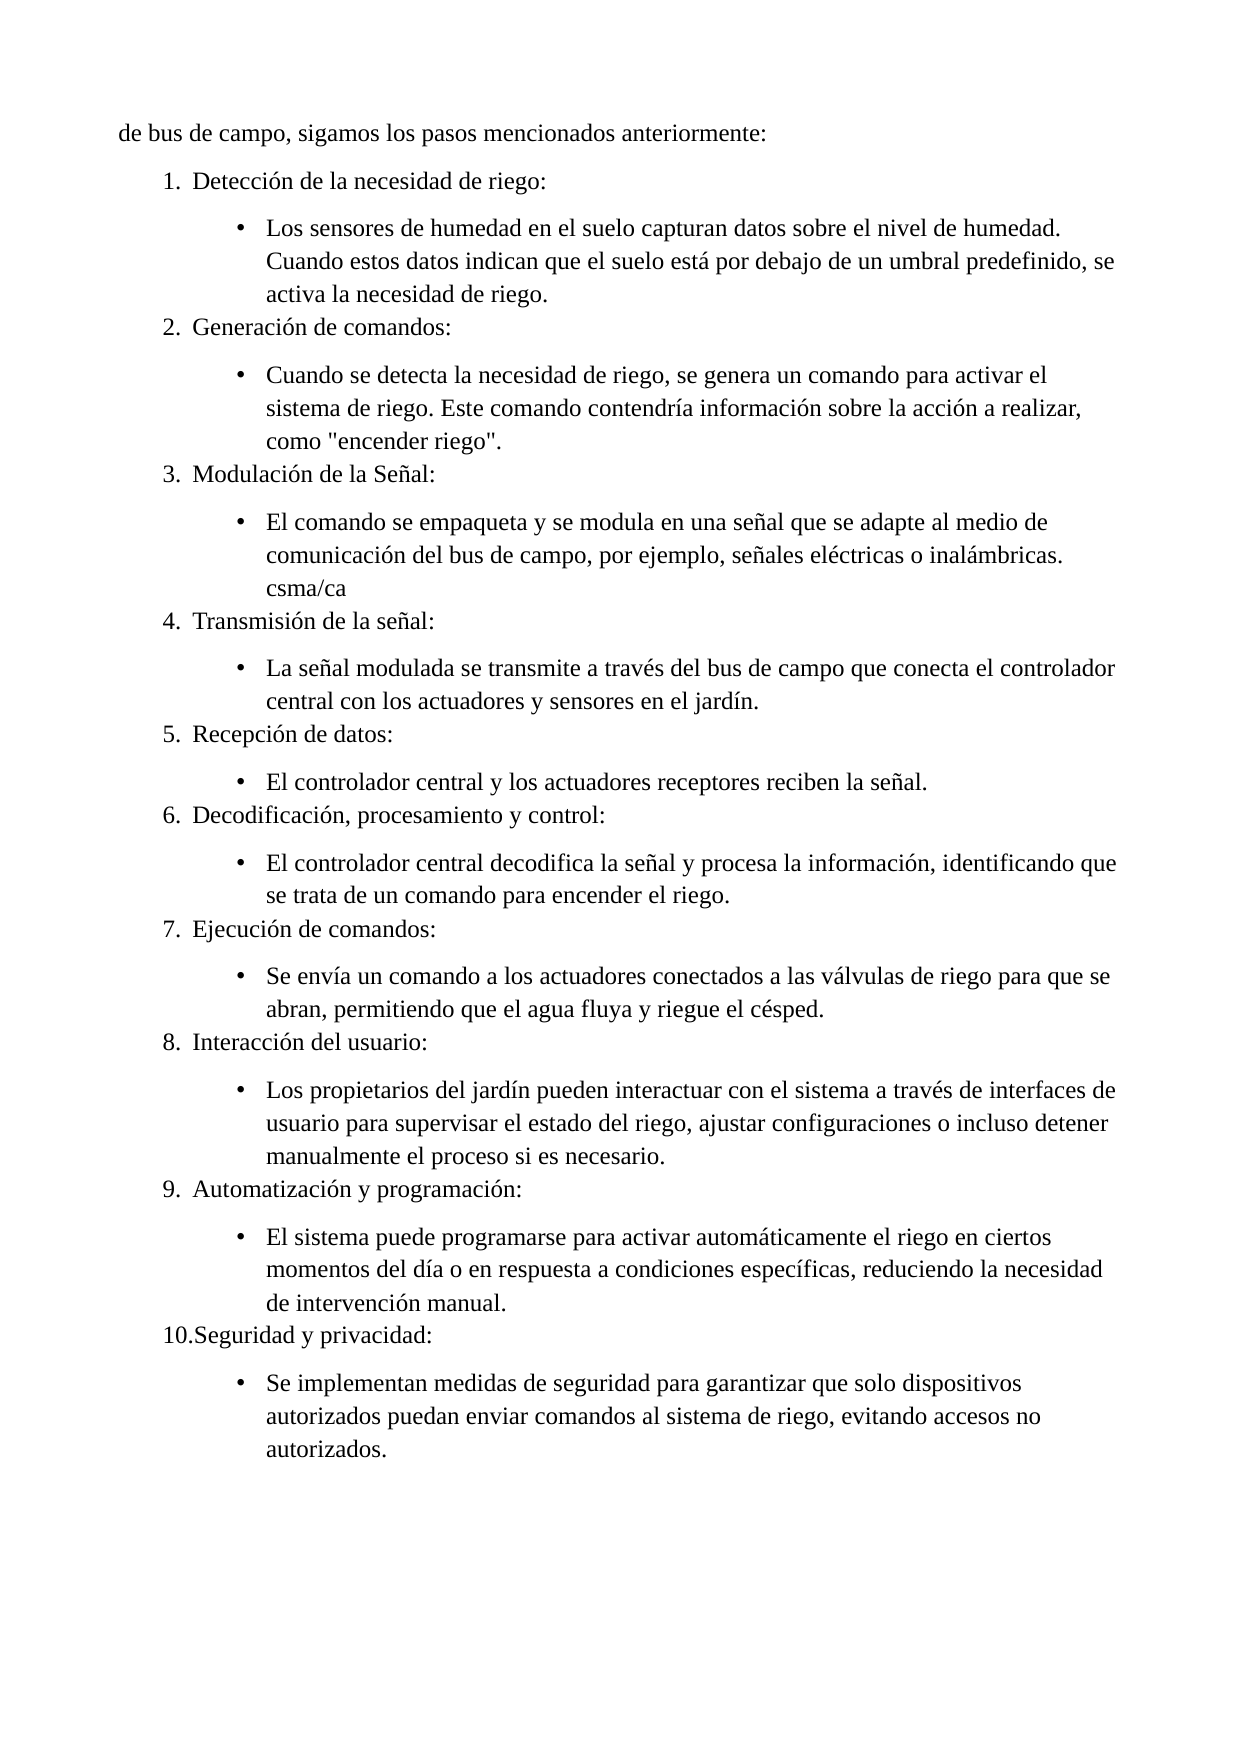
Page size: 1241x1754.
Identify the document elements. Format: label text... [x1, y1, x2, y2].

list Decodificación, procesamiento y control: [162, 800, 1122, 829]
list Seguridad y privacidad: [162, 1321, 1122, 1349]
list Los propietarios del jardín pueden interactuar con el sistema a través de interfaces de usuario para supervisar el estado del riego, ajustar configuraciones o incluso detener manualmente el proceso si es necesario. [236, 1075, 1122, 1170]
list Ejecución de comandos: [162, 914, 1122, 942]
list La señal modulada se transmite a través del bus de campo que conecta el controlador central con los actuadores y sensores en el jardín. [236, 653, 1122, 715]
list El sistema puede programarse para activar automáticamente el riego en ciertos momentos del día o en respuesta a condiciones específicas, reduciendo la necesidad de intervención manual. [236, 1222, 1122, 1316]
list Cuando se detecta la necesidad de riego, se genera un comando para activar el sistema de riego. Este comando contendría información sobre la acción a realizar, como "encender riego". [236, 360, 1122, 455]
list El comando se empaqueta y se modula en una señal que se adapte al medio de comunicación del bus de campo, por ejemplo, señales eléctricas o inalámbricas. csma/ca [236, 507, 1122, 601]
list Generación de comandos: [162, 312, 1122, 341]
list Detección de la necesidad de riego: [162, 166, 1122, 194]
list El controlador central decodifica la señal y procesa la información, identificando que se trata de un comando para encender el riego. [236, 848, 1122, 909]
list Recepción de datos: [162, 719, 1122, 748]
list El controlador central y los actuadores receptores reciben la señal. [236, 767, 1122, 796]
list Automatización y programación: [162, 1174, 1122, 1203]
list Modulación de la Señal: [162, 459, 1122, 488]
list Interacción del usuario: [162, 1027, 1122, 1056]
list Transmisión de la señal: [162, 606, 1122, 634]
list Se envía un comando a los actuadores conectados a las válvulas de riego para que se abran, permitiendo que el agua fluya y riegue el césped. [236, 961, 1122, 1023]
text de bus de campo, sigamos los pasos mencionados anteriormente: [118, 118, 1122, 147]
list Los sensores de humedad en el suelo capturan datos sobre el nivel de humedad. Cuando estos datos indican que el suelo está por debajo de un umbral predefinido, se activa la necesidad de riego. [236, 213, 1122, 308]
list Se implementan medidas de seguridad para garantizar que solo dispositivos autorizados puedan enviar comandos al sistema de riego, evitando accesos no autorizados. [236, 1368, 1122, 1463]
